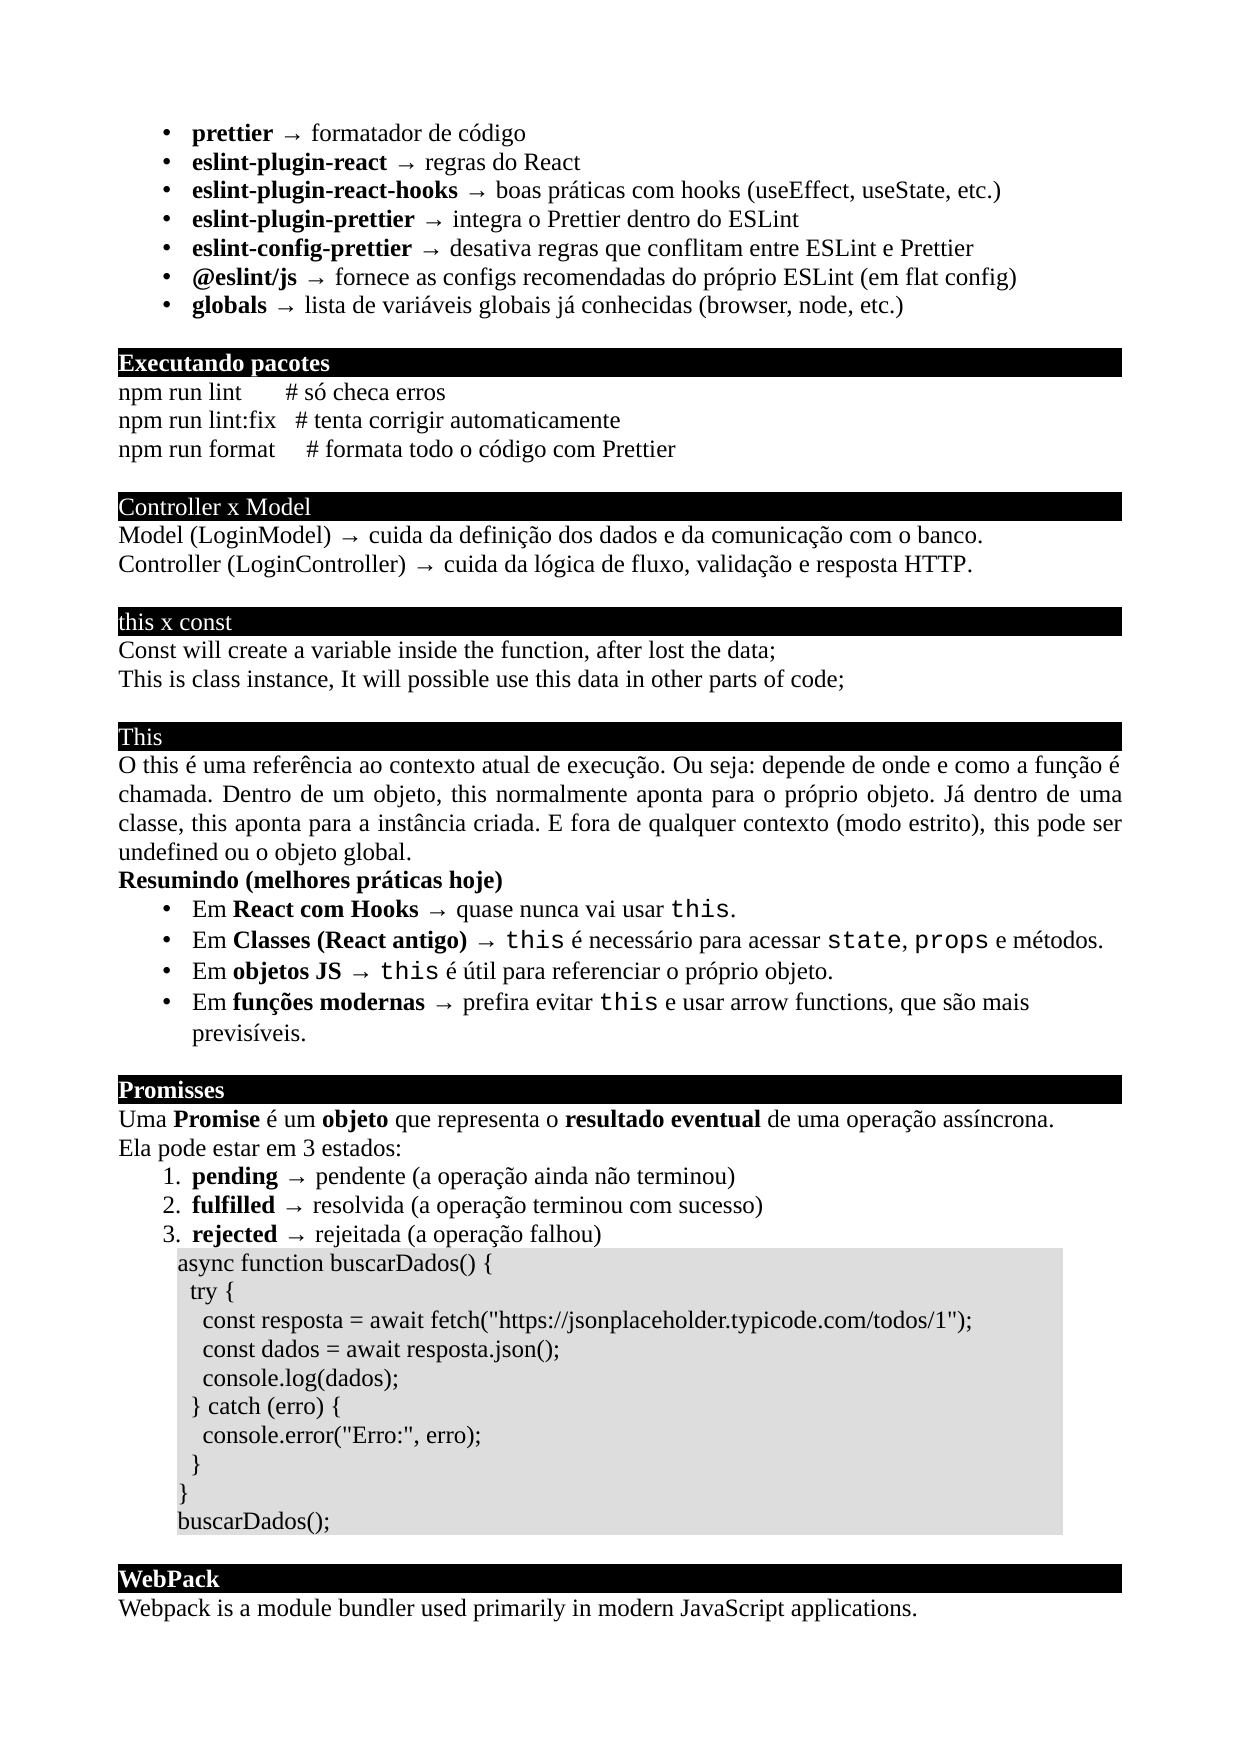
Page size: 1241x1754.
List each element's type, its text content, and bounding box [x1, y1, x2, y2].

text Const will create a variable inside the function, after lost the data; [118, 636, 1122, 664]
text npm run format # formata todo o código com Prettier [118, 434, 1122, 463]
list eslint-config-prettier → desativa regras que conflitam entre ESLint e Prettier [162, 233, 1122, 262]
text Ela pode estar em 3 estados: [118, 1133, 1122, 1161]
text Promisses [118, 1075, 1122, 1104]
list @eslint/js → fornece as configs recomendadas do próprio ESLint (em flat config) [162, 262, 1122, 291]
text console.error("Erro:", erro); [177, 1420, 1063, 1449]
text Controller (LoginController) → cuida da lógica de fluxo, validação e resposta HTTP. [118, 549, 1122, 578]
list eslint-plugin-react-hooks → boas práticas com hooks (useEffect, useState, etc.) [162, 176, 1122, 204]
text async function buscarDados() { [177, 1248, 1063, 1276]
text Model (LoginModel) → cuida da definição dos dados e da comunicação com o banco. [118, 521, 1122, 549]
text try { [177, 1276, 1063, 1305]
list Em objetos JS → this é útil para referenciar o próprio objeto. [162, 956, 1122, 987]
text } [177, 1449, 1063, 1478]
list eslint-plugin-prettier → integra o Prettier dentro do ESLint [162, 204, 1122, 233]
text Uma Promise é um objeto que representa o resultado eventual de uma operação assíncrona. [118, 1104, 1122, 1133]
text O this é uma referência ao contexto atual de execução. Ou seja: depende de onde e como a função é chamada. Dentro de um objeto, this normalmente aponta para o próprio objeto. Já dentro de uma classe, this aponta para a instância criada. E fora de qualquer contexto (modo estrito), this pode ser undefined ou o objeto global. [118, 751, 1122, 866]
list globals → lista de variáveis globais já conhecidas (browser, node, etc.) [162, 291, 1122, 319]
list rejected → rejeitada (a operação falhou) [162, 1219, 1122, 1248]
list fulfilled → resolvida (a operação terminou com sucesso) [162, 1190, 1122, 1219]
text Webpack is a module bundler used primarily in modern JavaScript applications. [118, 1593, 1122, 1621]
list eslint-plugin-react → regras do React [162, 147, 1122, 176]
subtitle Resumindo (melhores práticas hoje) [118, 866, 1122, 894]
list Em funções modernas → prefira evitar this e usar arrow functions, que são mais previsíveis. [162, 987, 1122, 1046]
list prettier → formatador de código [162, 118, 1122, 147]
subtitle Executando pacotes [118, 348, 1122, 377]
text npm run lint # só checa erros [118, 377, 1122, 406]
text } catch (erro) { [177, 1391, 1063, 1420]
text const resposta = await fetch("https://jsonplaceholder.typicode.com/todos/1"); [177, 1305, 1063, 1334]
list Em Classes (React antigo) → this é necessário para acessar state, props e métodos. [162, 925, 1122, 956]
list Em React com Hooks → quase nunca vai usar this. [162, 894, 1122, 925]
text This [118, 722, 1122, 751]
text This is class instance, It will possible use this data in other parts of code; [118, 664, 1122, 693]
text Controller x Model [118, 492, 1122, 521]
text const dados = await resposta.json(); [177, 1334, 1063, 1363]
text npm run lint:fix # tenta corrigir automaticamente [118, 406, 1122, 434]
text WebPack [118, 1564, 1122, 1593]
text console.log(dados); [177, 1363, 1063, 1391]
text this x const [118, 607, 1122, 636]
list pending → pendente (a operação ainda não terminou) [162, 1161, 1122, 1190]
text buscarDados(); [177, 1506, 1063, 1535]
text } [177, 1478, 1063, 1506]
